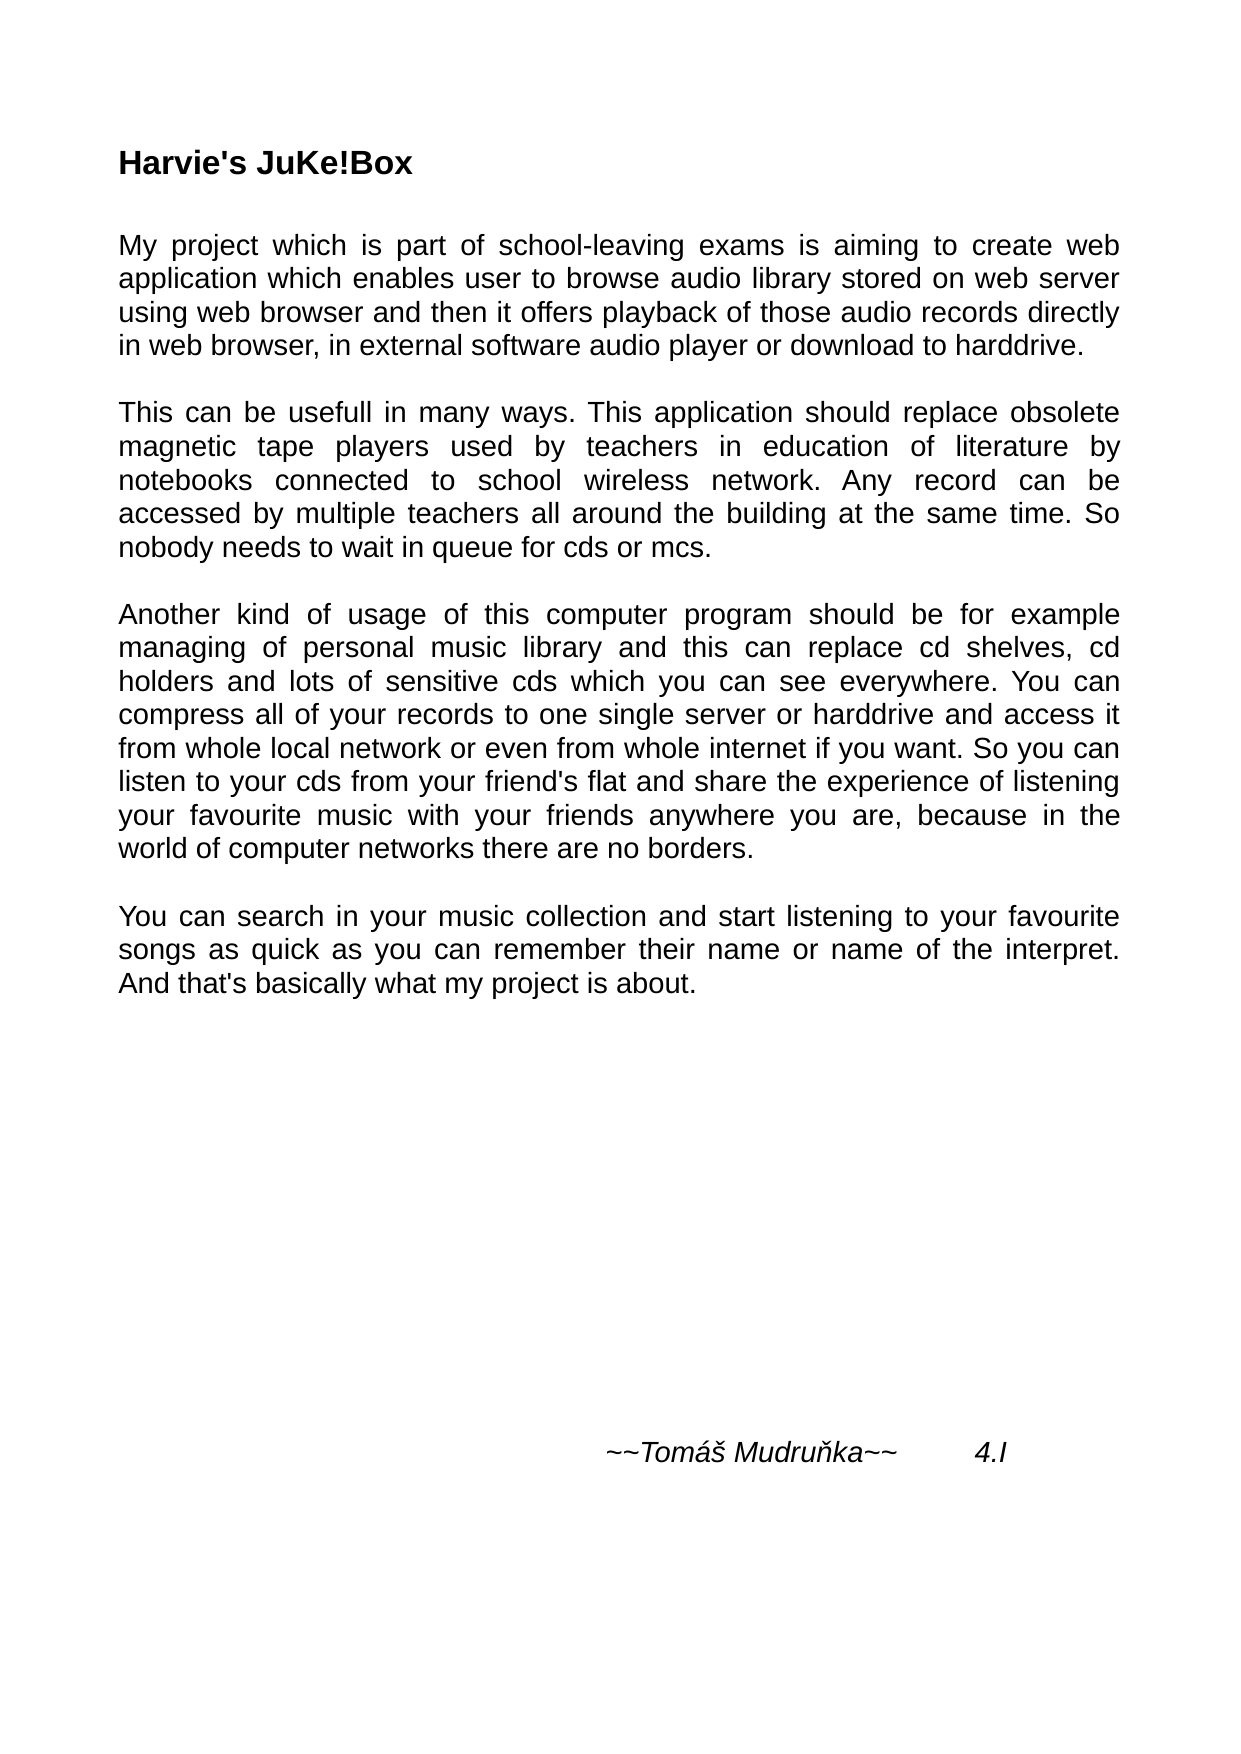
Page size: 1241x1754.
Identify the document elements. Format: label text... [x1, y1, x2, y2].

text You can search in your music collection and start listening to your favourite songs as quick as you can remember their name or name of the interpret. And that's basically what my project is about. [118, 899, 1122, 999]
text Another kind of usage of this computer program should be for example managing of personal music library and this can replace cd shelves, cd holders and lots of sensitive cds which you can see everywhere. You can compress all of your records to one single server or harddrive and access it from whole local network or even from whole internet if you want. So you can listen to your cds from your friend's flat and share the experience of listening your favourite music with your friends anywhere you are, because in the world of computer networks there are no borders. [118, 597, 1122, 865]
text This can be usefull in many ways. This application should replace obsolete magnetic tape players used by teachers in education of literature by notebooks connected to school wireless network. Any record can be accessed by multiple teachers all around the building at the same time. So nobody needs to wait in queue for cds or mcs. [118, 396, 1122, 563]
text ~~Tomáš Mudruňka~~ 4.I [118, 1435, 1122, 1469]
text My project which is part of school-leaving exams is aiming to create web application which enables user to browse audio library stored on web server using web browser and then it offers playback of those audio records directly in web browser, in external software audio player or download to harddrive. [118, 228, 1122, 362]
subtitle Harvie's JuKe!Box [118, 143, 1122, 182]
